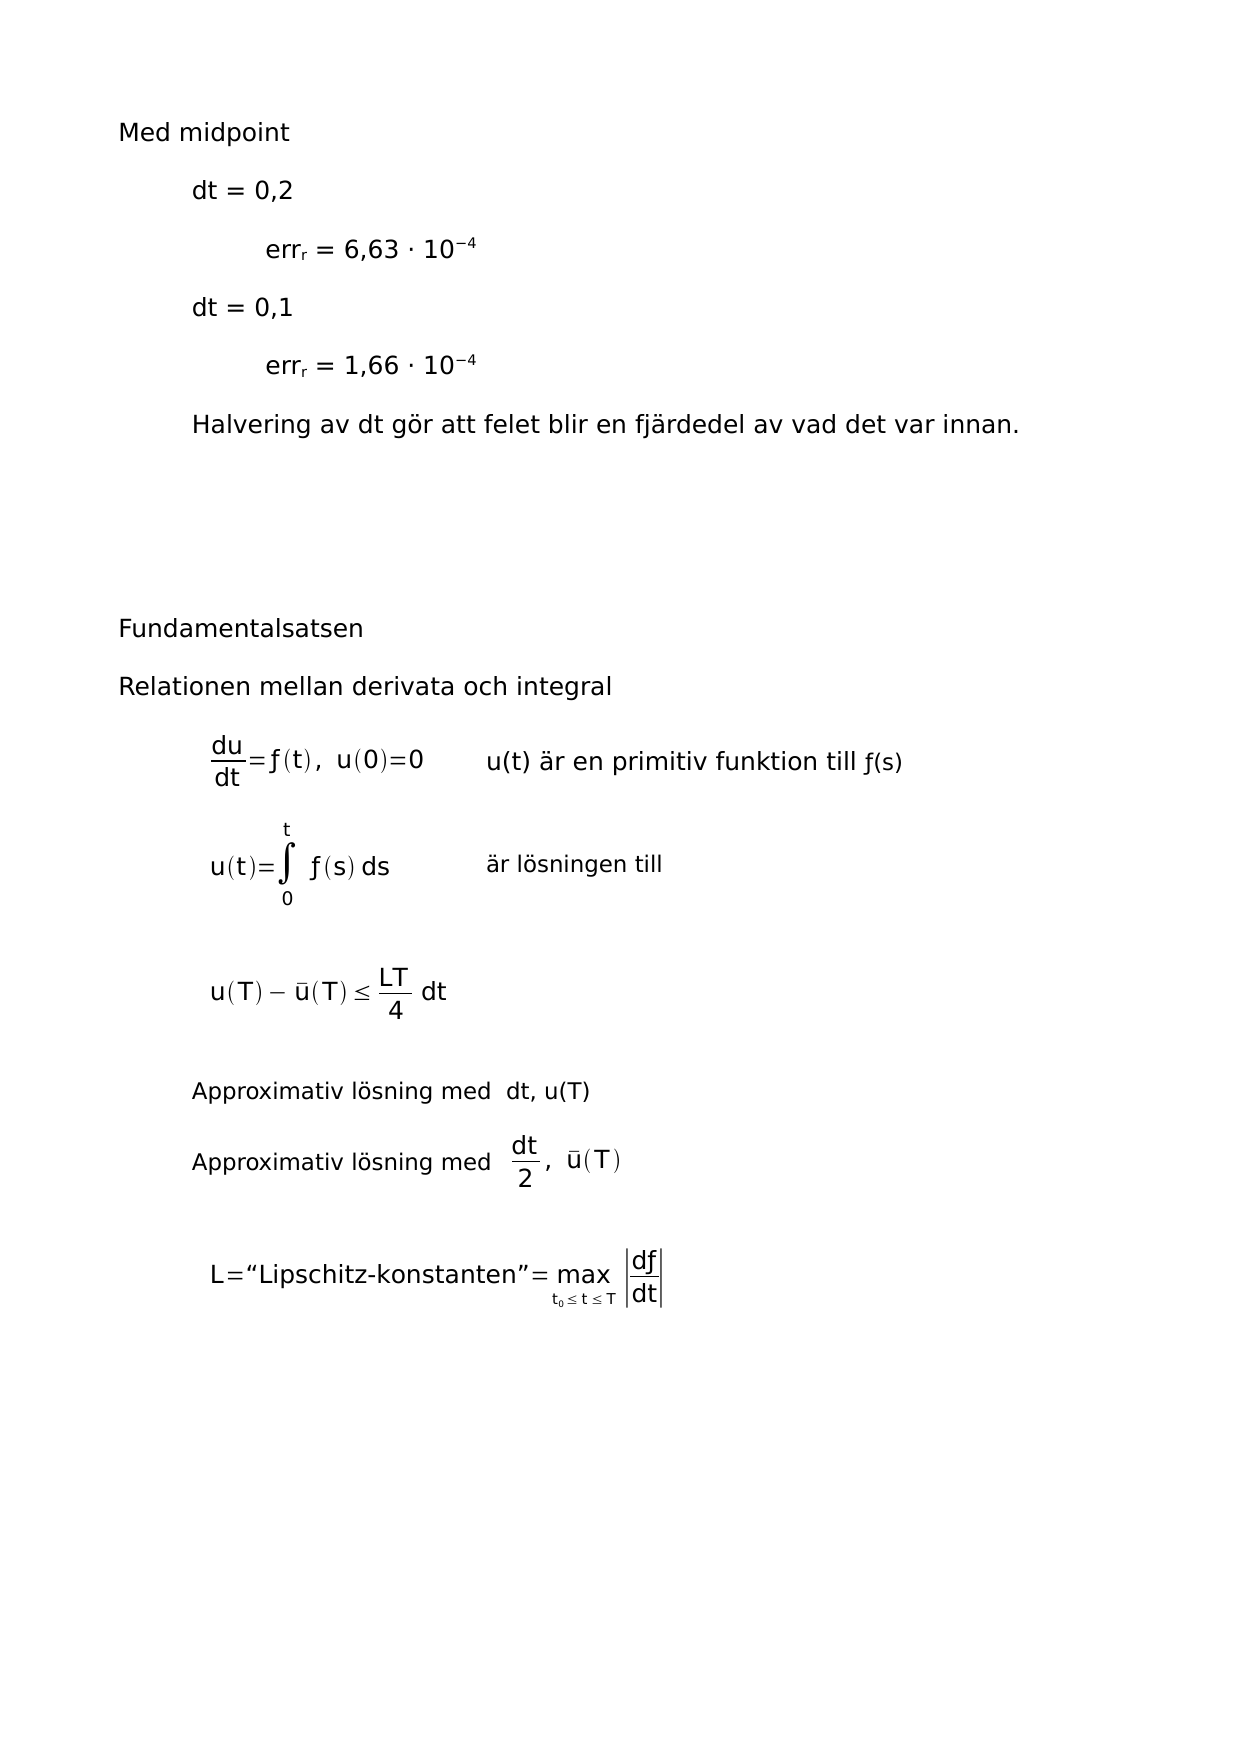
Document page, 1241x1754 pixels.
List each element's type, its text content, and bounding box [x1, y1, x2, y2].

text u(t) är en primitiv funktion till ƒ(s) [118, 731, 1122, 792]
text Approximativ lösning med dt, u(T) [118, 1078, 1122, 1104]
text dt = 0,2 [118, 176, 1122, 206]
text Approximativ lösning med [118, 1131, 1122, 1193]
text Relationen mellan derivata och integral [118, 672, 1122, 701]
text Fundamentalsatsen [118, 614, 1122, 643]
text errr = 6,63 ⋅ 10−4 [118, 235, 1122, 264]
text Med midpoint [118, 118, 1122, 147]
text är lösningen till [118, 819, 1122, 909]
text errr = 1,66 ⋅ 10−4 [118, 351, 1122, 381]
text Halvering av dt gör att felet blir en fjärdedel av vad det var innan. [118, 410, 1122, 439]
text dt = 0,1 [118, 293, 1122, 322]
